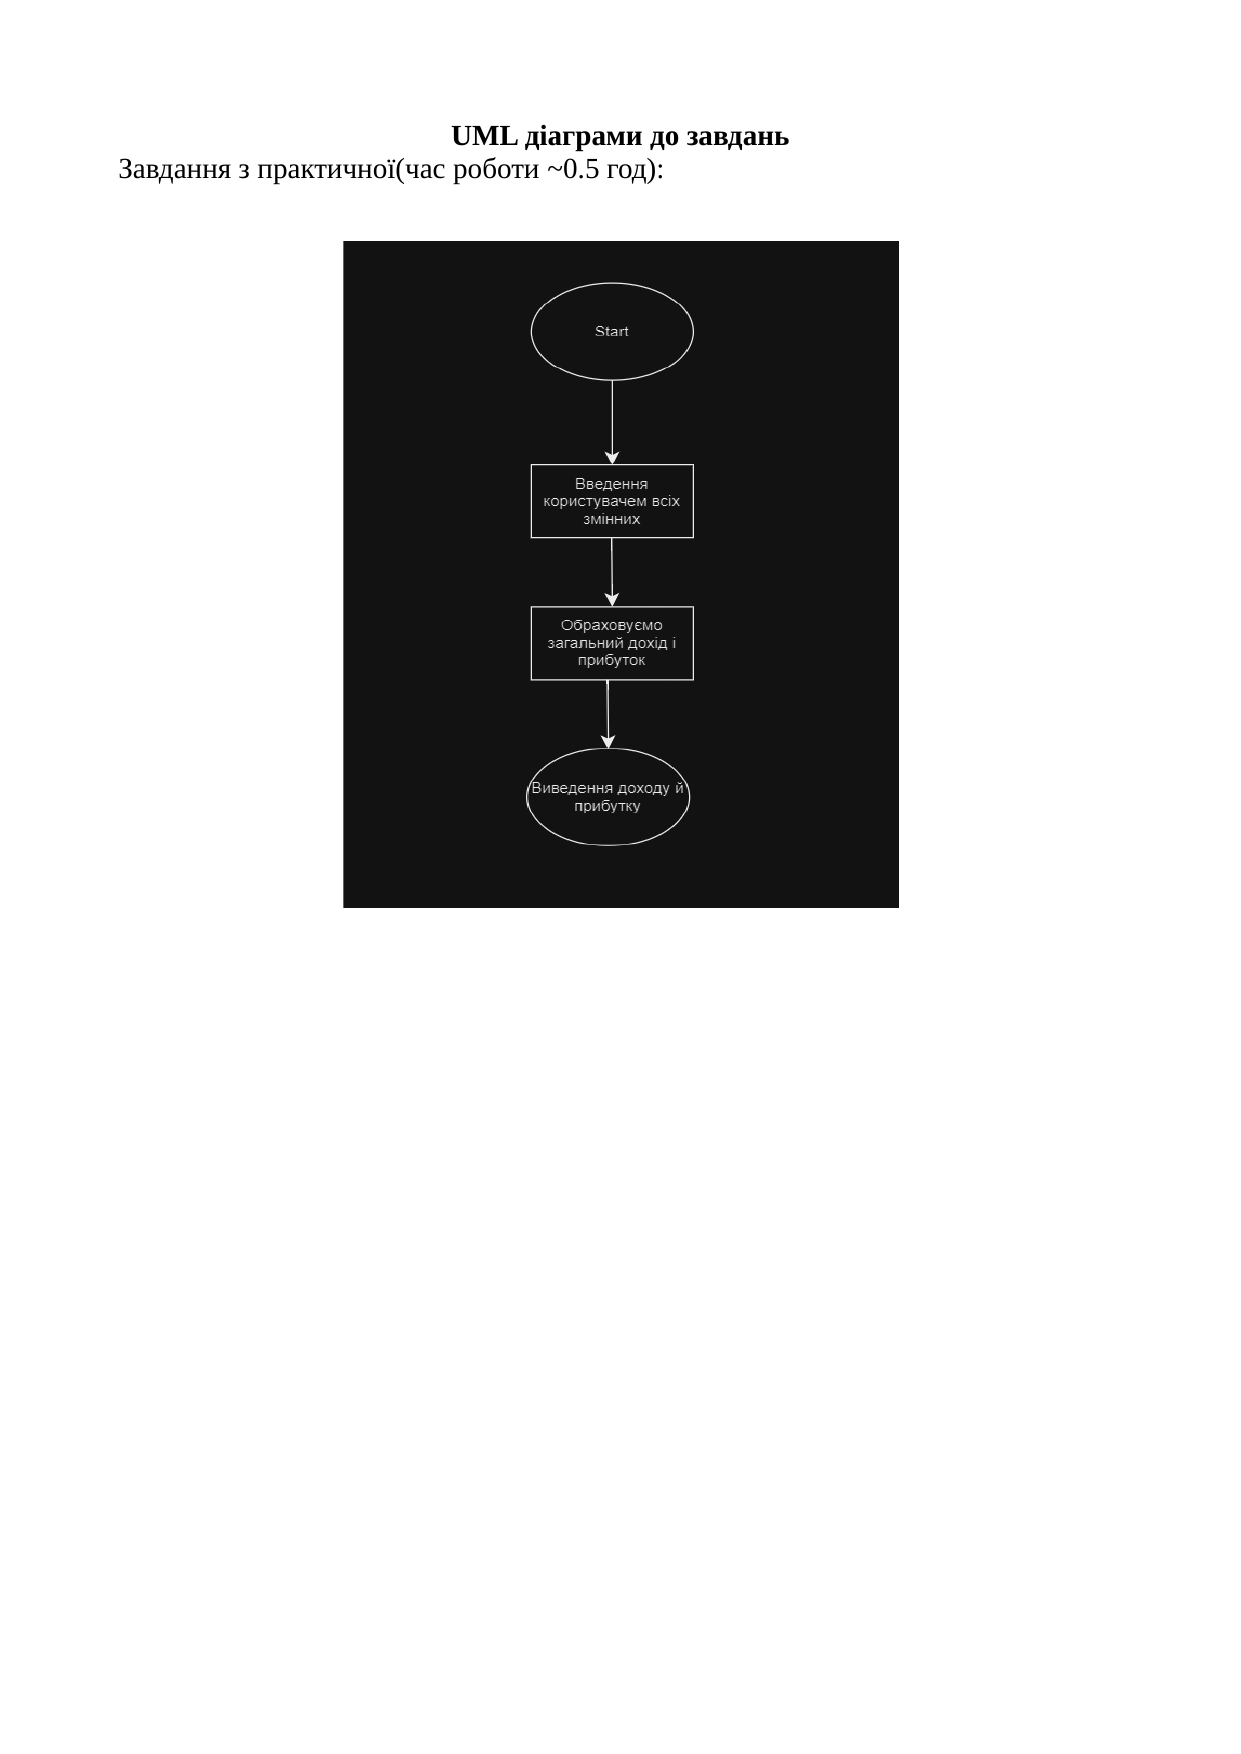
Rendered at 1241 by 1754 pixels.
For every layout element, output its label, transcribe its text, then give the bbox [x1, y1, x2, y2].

text Завдання з практичної(час роботи ~0.5 год): [118, 152, 1122, 185]
text UML діаграми до завдань [118, 118, 1122, 152]
picture [343, 241, 899, 908]
